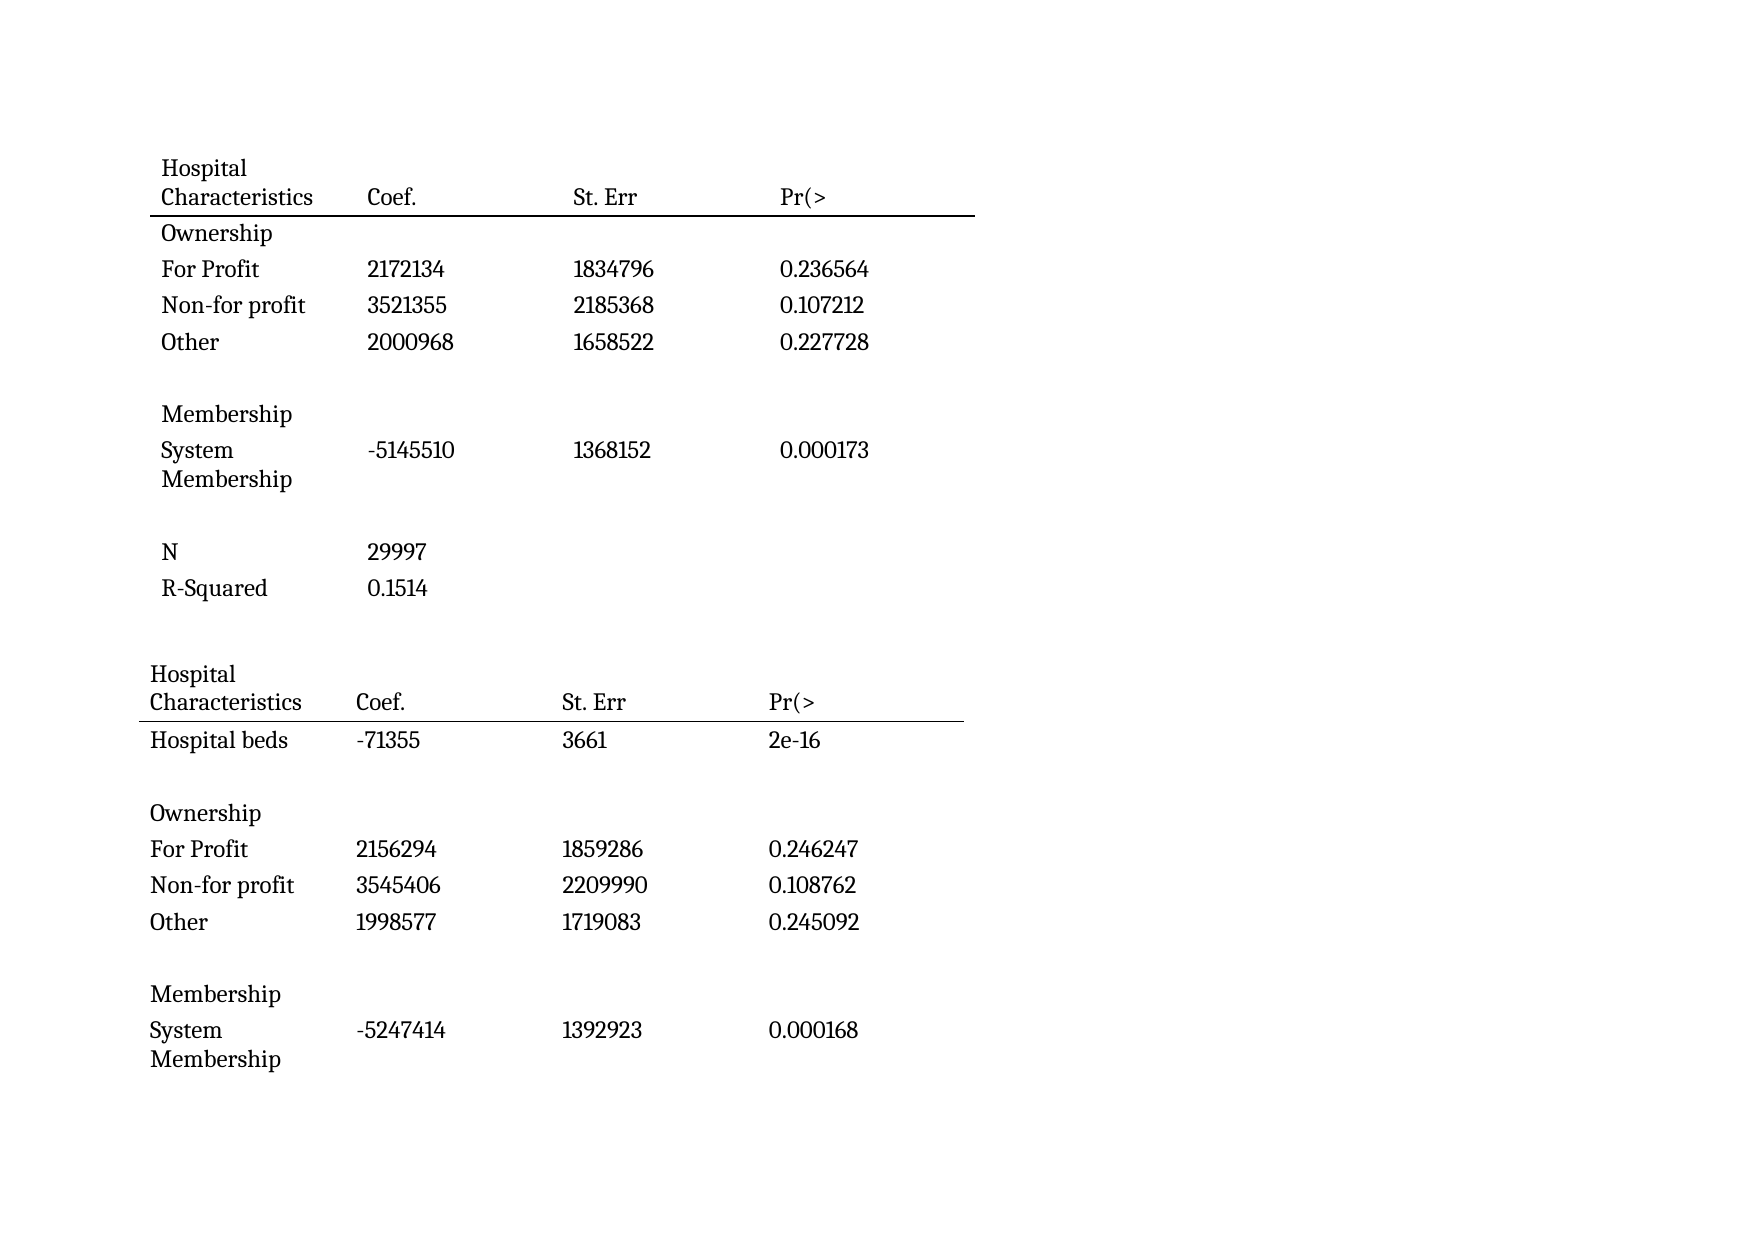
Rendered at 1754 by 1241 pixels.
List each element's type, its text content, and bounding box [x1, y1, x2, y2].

table_cell 2172134 [356, 251, 562, 287]
table_cell Membership [139, 976, 345, 1012]
table_cell For Profit [150, 251, 356, 287]
table_header St. Err [551, 656, 757, 721]
table_cell [563, 360, 769, 396]
table_cell 0.000168 [758, 1013, 964, 1077]
table_cell -5247414 [345, 1013, 551, 1077]
table_cell [356, 396, 562, 432]
table_header Coef. [345, 656, 551, 721]
table_cell 1998577 [345, 904, 551, 940]
table_cell [769, 360, 975, 396]
table_header Pr(> [758, 656, 964, 721]
table_cell [356, 217, 562, 251]
table_cell Other [139, 904, 345, 940]
table_cell [563, 534, 769, 570]
table_cell 3545406 [345, 868, 551, 904]
table_cell 1368152 [563, 433, 769, 497]
table_cell 1658522 [563, 324, 769, 360]
table_cell 1834796 [563, 251, 769, 287]
table_cell [345, 795, 551, 831]
table_cell [769, 570, 975, 606]
table_cell 1719083 [551, 904, 757, 940]
table_cell [356, 498, 562, 534]
table_cell 2000968 [356, 324, 562, 360]
table_cell 3521355 [356, 288, 562, 324]
table_cell [551, 759, 757, 795]
table_cell 0.236564 [769, 251, 975, 287]
table_cell [758, 795, 964, 831]
table_cell [345, 940, 551, 976]
table_cell [563, 570, 769, 606]
table_cell [345, 759, 551, 795]
table_cell [551, 940, 757, 976]
table_cell 0.108762 [758, 868, 964, 904]
table_cell 2e-16 [758, 722, 964, 759]
table_cell [150, 360, 356, 396]
table_cell [563, 396, 769, 432]
table_cell System Membership [139, 1013, 345, 1077]
table_cell [356, 360, 562, 396]
table_cell [758, 940, 964, 976]
table_cell 2156294 [345, 831, 551, 867]
table_cell 0.1514 [356, 570, 562, 606]
table_cell 29997 [356, 534, 562, 570]
table_cell [551, 795, 757, 831]
table_cell Non-for profit [150, 288, 356, 324]
table_cell 3661 [551, 722, 757, 759]
table_cell 1859286 [551, 831, 757, 867]
table_cell For Profit [139, 831, 345, 867]
table_cell 2209990 [551, 868, 757, 904]
table_cell 0.246247 [758, 831, 964, 867]
table_header Pr(> [769, 150, 975, 215]
table_cell [139, 940, 345, 976]
table_cell [769, 534, 975, 570]
table_cell [769, 396, 975, 432]
table_cell R-Squared [150, 570, 356, 606]
table_cell [150, 498, 356, 534]
table_cell [769, 217, 975, 251]
table_cell 1392923 [551, 1013, 757, 1077]
table_cell [769, 498, 975, 534]
table_cell Hospital beds [139, 722, 345, 759]
table_cell [758, 759, 964, 795]
table_cell [139, 759, 345, 795]
table_cell 0.227728 [769, 324, 975, 360]
table_cell [758, 976, 964, 1012]
table_cell -5145510 [356, 433, 562, 497]
table_cell Ownership [150, 217, 356, 251]
table_cell [345, 976, 551, 1012]
table_header St. Err [563, 150, 769, 215]
table_cell [563, 217, 769, 251]
table_cell Other [150, 324, 356, 360]
table_cell 0.245092 [758, 904, 964, 940]
table_cell N [150, 534, 356, 570]
table_cell -71355 [345, 722, 551, 759]
table_cell [551, 976, 757, 1012]
table_cell 0.000173 [769, 433, 975, 497]
table_cell 2185368 [563, 288, 769, 324]
table_header Hospital Characteristics [139, 656, 345, 721]
table_cell 0.107212 [769, 288, 975, 324]
table_cell Non-for profit [139, 868, 345, 904]
table_cell Membership [150, 396, 356, 432]
table_cell Ownership [139, 795, 345, 831]
table_header Hospital Characteristics [150, 150, 356, 215]
table_cell System Membership [150, 433, 356, 497]
table_cell [563, 498, 769, 534]
table_header Coef. [356, 150, 562, 215]
